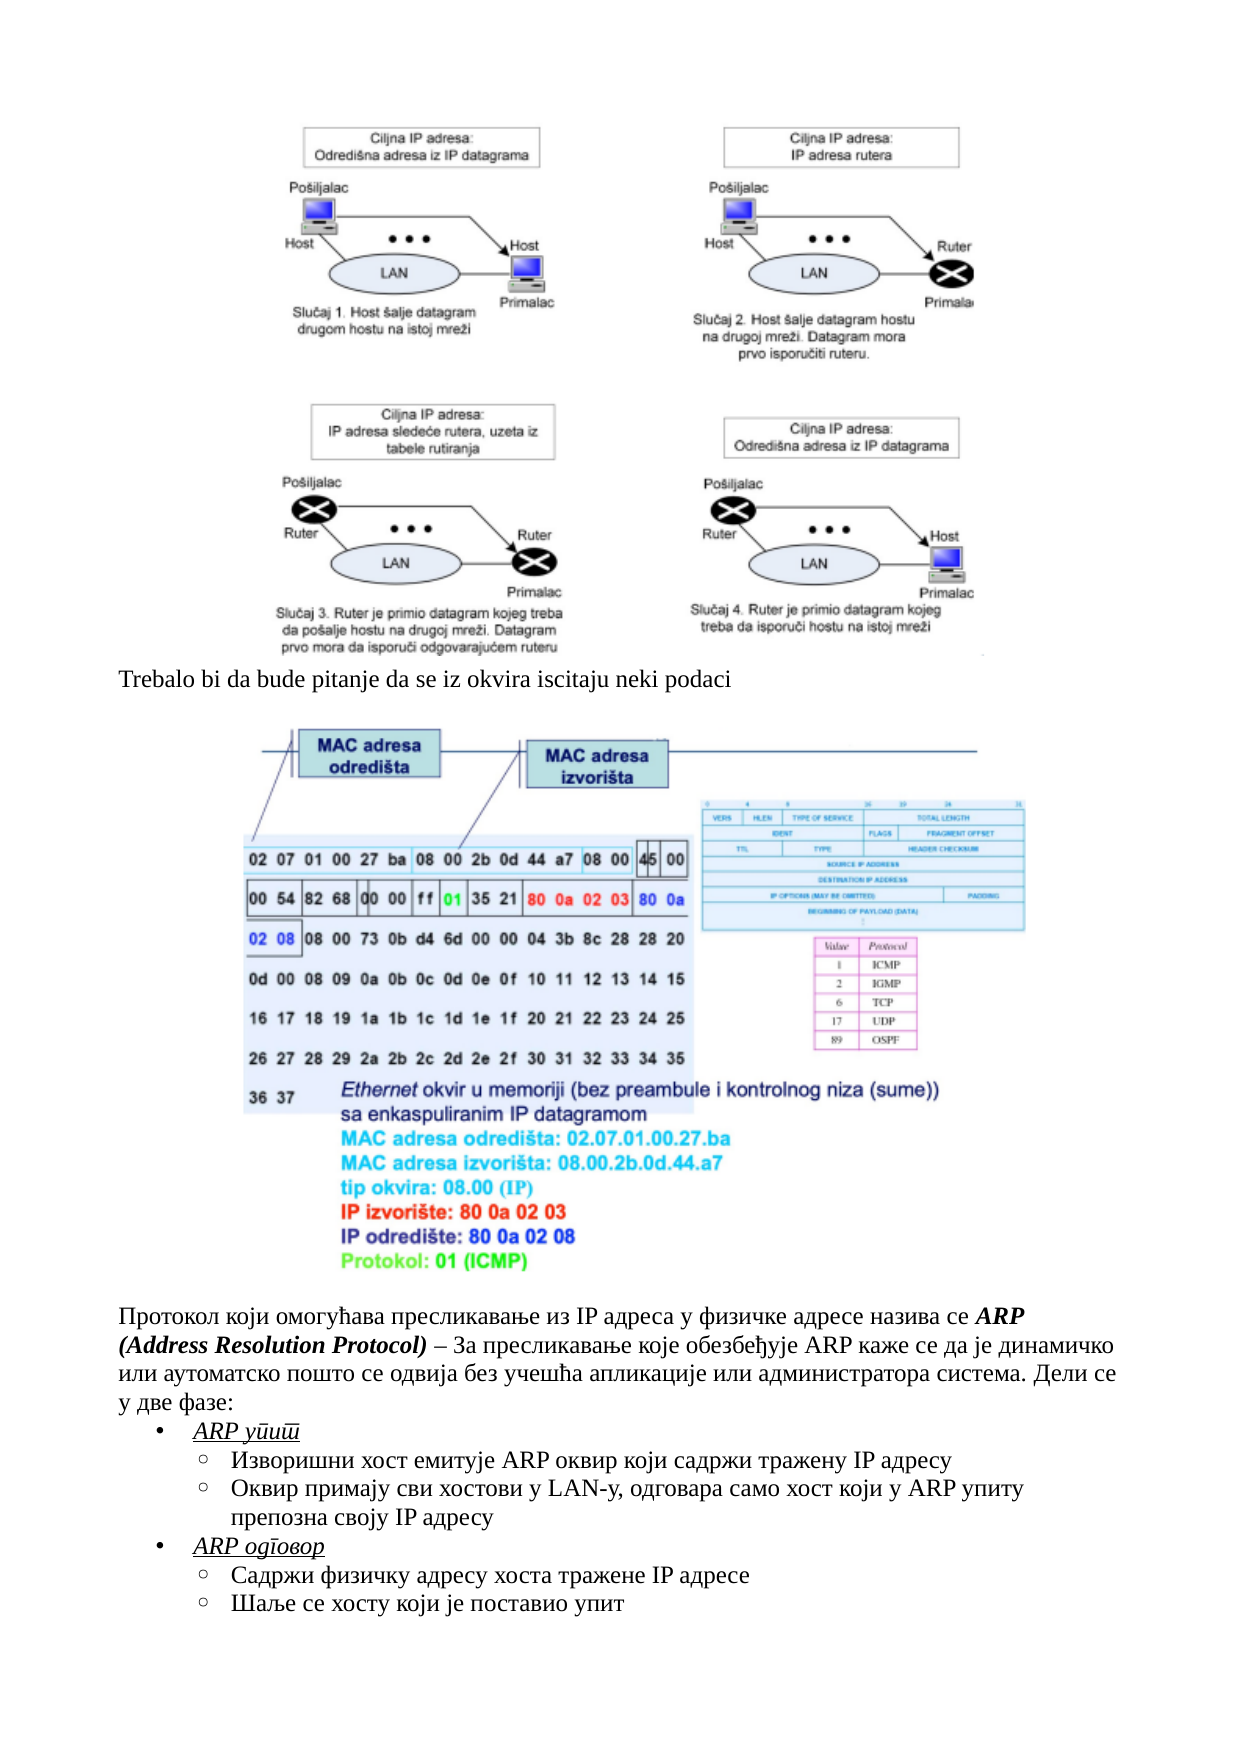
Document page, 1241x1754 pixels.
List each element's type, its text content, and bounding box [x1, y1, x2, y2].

list ARP упит [156, 1416, 1122, 1445]
text Trebalo bi da bude pitanje da se iz okvira iscitaju neki podaci [118, 664, 1122, 693]
list Изворишни хост емитује ARP оквир који садржи тражену IP адресу [193, 1445, 1122, 1473]
text Протокол који омогућава пресликавање из IP адреса у физичке адресе назива се ARP (Address Resolution Protocol) – За пресликавање које обезбеђује ARP каже се да је динамичко или аутоматско пошто се одвија без учешћа апликације или администратора система. Дели се у две фазе: [118, 1301, 1122, 1416]
list Оквир примају сви хостови у LAN-у, одговара само хост који у ARP упиту препозна своју IP адресу [193, 1473, 1122, 1531]
list Шаље се хосту који је поставио упит [193, 1588, 1122, 1617]
list ARP одговор [156, 1531, 1122, 1560]
picture [214, 726, 1026, 1273]
picture [256, 118, 985, 656]
list Садржи физичку адресу хоста тражене IP адресе [193, 1560, 1122, 1588]
